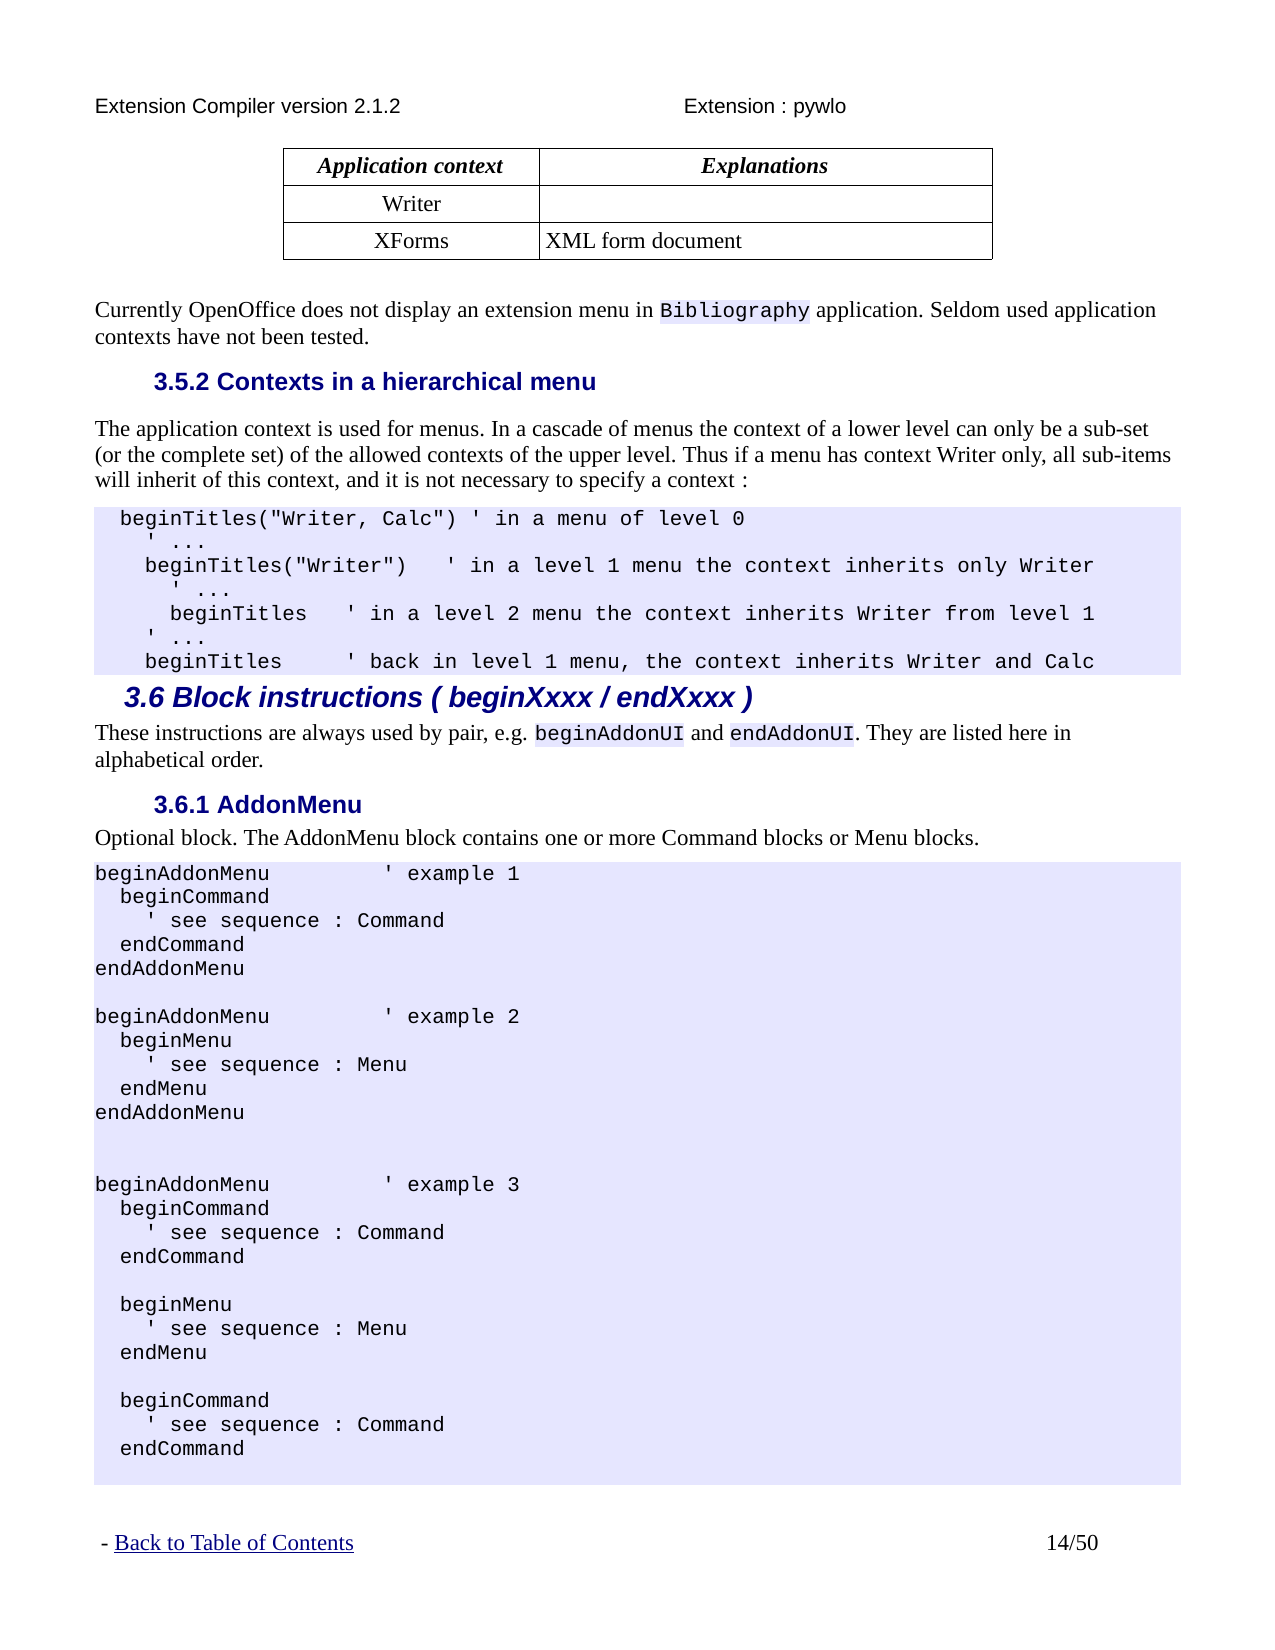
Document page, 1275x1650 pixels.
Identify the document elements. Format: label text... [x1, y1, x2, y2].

subtitle Contexts in a hierarchical menu [153, 368, 1181, 396]
text endMenu [94, 1078, 1181, 1102]
text ' ... [94, 579, 1181, 603]
text Currently OpenOffice does not display an extension menu in Bibliography application. Seldom used application contexts have not been tested. [94, 297, 1181, 349]
table_cell XForms [284, 223, 539, 259]
text beginAddonMenu ' example 2 [94, 1006, 1181, 1030]
text beginCommand [94, 1198, 1181, 1222]
text beginAddonMenu ' example 3 [94, 1174, 1181, 1198]
text endAddonMenu [94, 1102, 1181, 1126]
text beginTitles("Writer, Calc") ' in a menu of level 0 [94, 507, 1181, 531]
text beginMenu [94, 1294, 1181, 1318]
text beginCommand [94, 886, 1181, 910]
text beginTitles ' in a level 2 menu the context inherits Writer from level 1 [94, 603, 1181, 627]
text endCommand [94, 934, 1181, 958]
subtitle AddonMenu [153, 791, 1181, 818]
text ' see sequence : Command [94, 910, 1181, 934]
text ' ... [94, 531, 1181, 555]
text ' see sequence : Command [94, 1222, 1181, 1246]
text ' see sequence : Menu [94, 1054, 1181, 1078]
text ' see sequence : Command [94, 1413, 1181, 1437]
table_cell [540, 186, 992, 222]
table_cell Writer [284, 186, 539, 222]
text endAddonMenu [94, 958, 1181, 982]
text endMenu [94, 1342, 1181, 1366]
subtitle Block instructions ( beginXxxx / endXxxx ) [124, 681, 1181, 714]
text endCommand [94, 1437, 1181, 1461]
table_header Explanations [540, 149, 992, 184]
text These instructions are always used by pair, e.g. beginAddonUI and endAddonUI. They are listed here in alphabetical order. [94, 719, 1181, 772]
text The application context is used for menus. In a cascade of menus the context of a lower level can only be a sub-set (or the complete set) of the allowed contexts of the upper level. Thus if a menu has context Writer only, all sub-items will inherit of this context, and it is not necessary to specify a context : [94, 416, 1181, 493]
text endCommand [94, 1246, 1181, 1270]
table_header Application context [284, 149, 539, 184]
text beginMenu [94, 1030, 1181, 1054]
text ' ... [94, 627, 1181, 651]
text ' see sequence : Menu [94, 1318, 1181, 1342]
text Optional block. The AddonMenu block contains one or more Command blocks or Menu blocks. [94, 824, 1181, 850]
table_cell XML form document [540, 223, 992, 259]
text beginAddonMenu ' example 1 [94, 862, 1181, 886]
text beginTitles ' back in level 1 menu, the context inherits Writer and Calc [94, 651, 1181, 675]
text beginCommand [94, 1389, 1181, 1413]
text beginTitles("Writer") ' in a level 1 menu the context inherits only Writer [94, 555, 1181, 579]
